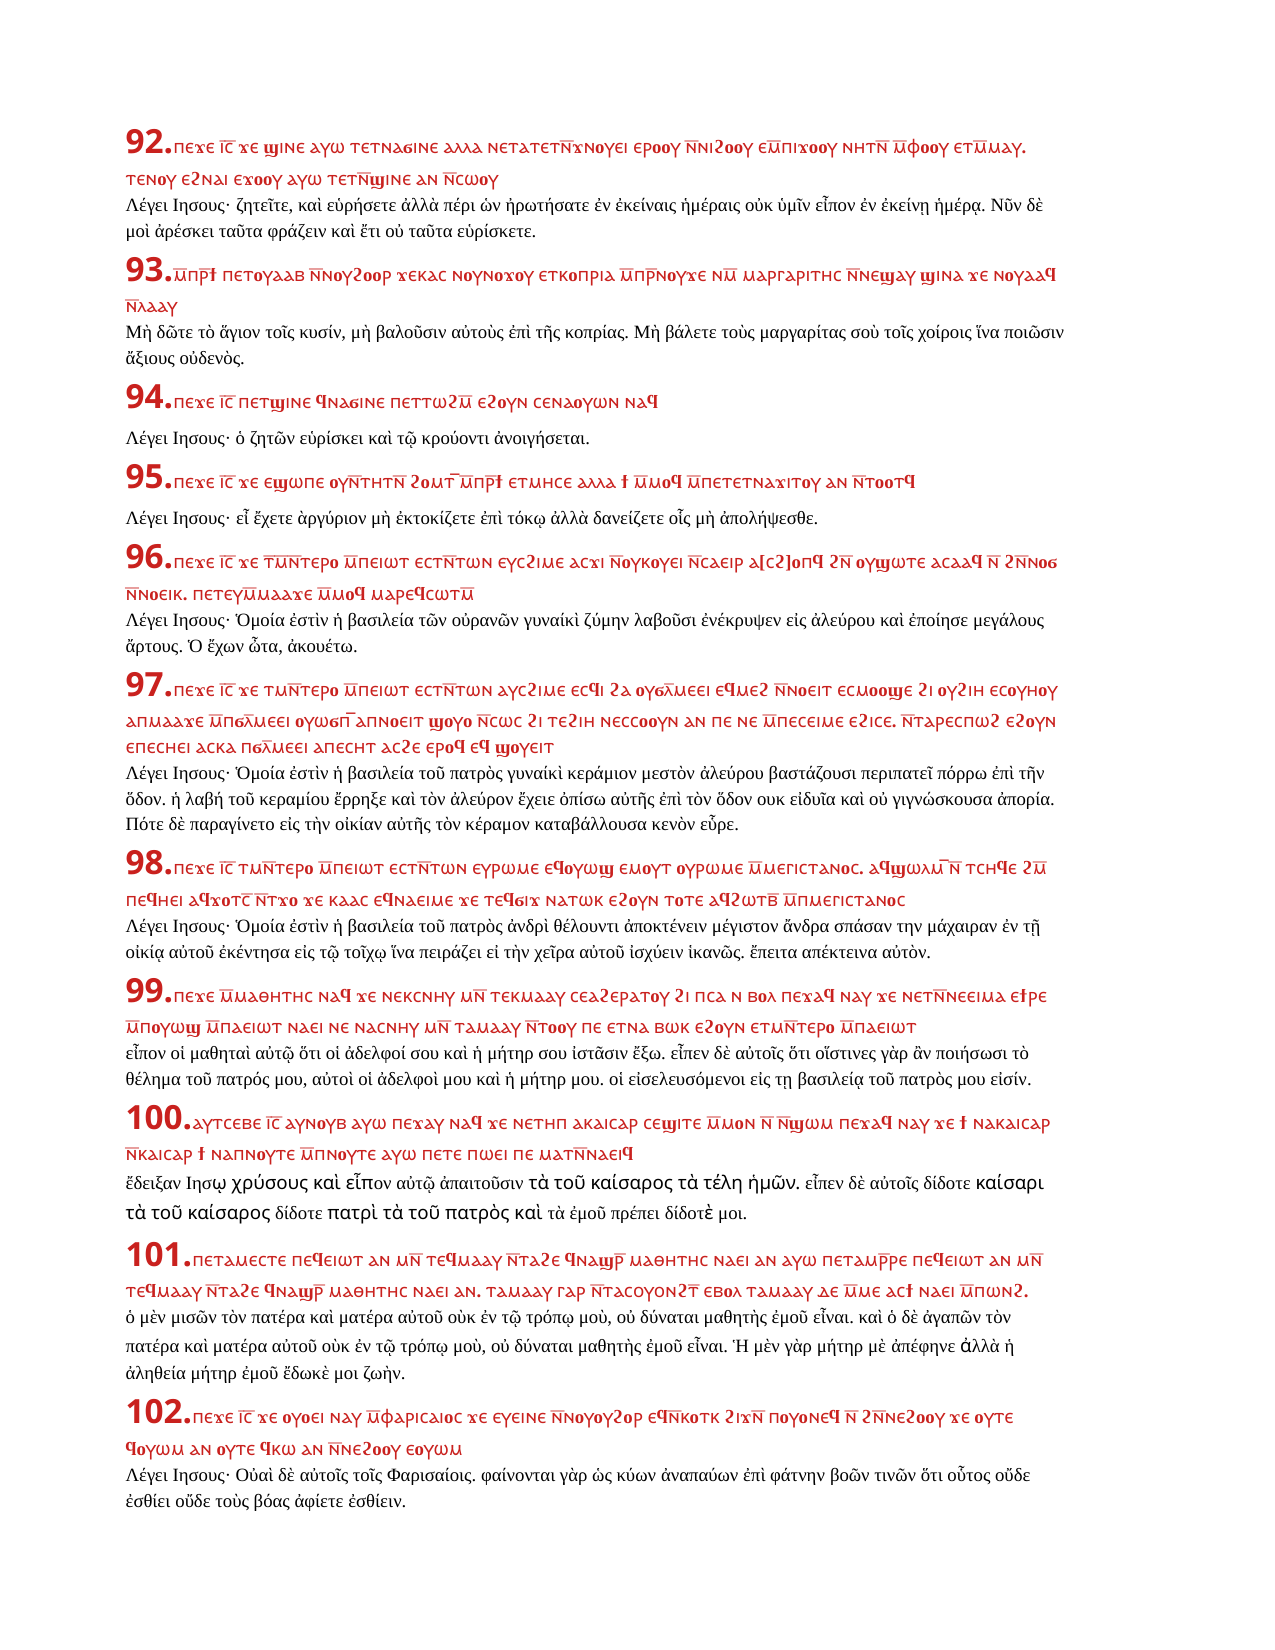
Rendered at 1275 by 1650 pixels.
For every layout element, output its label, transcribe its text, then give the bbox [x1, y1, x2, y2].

list Μὴ δῶτε τὸ ἅγιον τοῖς κυσίν, μὴ βαλοῦσιν αὐτοὺς ἐπὶ τῆς κοπρίας. Μὴ βάλετε τοὺς μαργαρίτας σοὺ τοῖς χοίροις ἵνα ποιῶσιν ἄξιους οὐδενὸς. [2, 321, 1068, 368]
list ⲡⲉϫⲉ ⲓ̅ⲥ̅ ϫⲉ oⲩoⲉⲓ ⲛⲁⲩ ⲙ̅ⲫⲁⲣⲓⲥⲁⲓoⲥ ϫⲉ ⲉⲩⲉⲓⲛⲉ ⲛ̅ⲛoⲩoⲩϩoⲣ ⲉϥⲛ̅ⲕoⲧⲕ ϩⲓϫⲛ̅ ⲡoⲩoⲛⲉϥ ⲛ̅ ϩⲛ̅ⲛⲉϩooⲩ ϫⲉ oⲩⲧⲉ ϥoⲩⲱⲙ ⲁⲛ oⲩⲧⲉ ϥⲕⲱ ⲁⲛ ⲛ̅ⲛⲉϩooⲩ ⲉoⲩⲱⲙ [2, 1388, 1068, 1459]
list Λέγει Ιησους· ζητεῖτε, καὶ εὑρήσετε ἀλλὰ πέρι ὡν ἠρωτήσατε ἐν ἐκείναις ἡμέραις οὐκ ὑμῖν εἶπον ἐν ἐκείνῃ ἡμέρᾳ. Νῦν δὲ μοὶ ἀρέσκει ταῦτα φράζειν καὶ ἔτι οὐ ταῦτα εὑρίσκετε. [2, 194, 1068, 241]
list ⲡⲉϫⲉ ⲓ̅ⲥ̅ ⲡⲉⲧϣⲓⲛⲉ ϥⲛⲁϭⲓⲛⲉ ⲡⲉⲧⲧⲱϩⲙ̅ ⲉϩoⲩⲛ ⲥⲉⲛⲁoⲩⲱⲛ ⲛⲁϥ [2, 372, 1068, 418]
list ⲁⲩⲧⲥⲉⲃⲉ ⲓ̅ⲥ̅ ⲁⲩⲛoⲩⲃ ⲁⲩⲱ ⲡⲉϫⲁⲩ ⲛⲁϥ ϫⲉ ⲛⲉⲧⲏⲡ ⲁⲕⲁⲓⲥⲁⲣ ⲥⲉϣⲓⲧⲉ ⲙ̅ⲙoⲛ ⲛ̅ ⲛ̅ϣⲱⲙ ⲡⲉϫⲁϥ ⲛⲁⲩ ϫⲉ ϯ ⲛⲁⲕⲁⲓⲥⲁⲣ ⲛ̅ⲕⲁⲓⲥⲁⲣ ϯ ⲛⲁⲡⲛoⲩⲧⲉ ⲙ̅ⲡⲛoⲩⲧⲉ ⲁⲩⲱ ⲡⲉⲧⲉ ⲡⲱⲉⲓ ⲡⲉ ⲙⲁⲧⲛ̅ⲛⲁⲉⲓϥ [2, 1093, 1068, 1165]
list ⲡⲉⲧⲁⲙⲉⲥⲧⲉ ⲡⲉϥⲉⲓⲱⲧ ⲁⲛ ⲙⲛ̅ ⲧⲉϥⲙⲁⲁⲩ ⲛ̅ⲧⲁϩⲉ ϥⲛⲁϣⲣ̅ ⲙⲁⲑⲏⲧⲏⲥ ⲛⲁⲉⲓ ⲁⲛ ⲁⲩⲱ ⲡⲉⲧⲁⲙⲣ̅ⲣⲉ ⲡⲉϥⲉⲓⲱⲧ ⲁⲛ ⲙⲛ̅ ⲧⲉϥⲙⲁⲁⲩ ⲛ̅ⲧⲁϩⲉ ϥⲛⲁϣⲣ̅ ⲙⲁⲑⲏⲧⲏⲥ ⲛⲁⲉⲓ ⲁⲛ. ⲧⲁⲙⲁⲁⲩ ⲅⲁⲣ ⲛ̅ⲧⲁⲥⲟⲩⲟⲛϩⲧ̅ ⲉⲃoⲗ ⲧⲁⲙⲁⲁⲩ ⲇⲉ ⲙ̅ⲙⲉ ⲁⲥϯ ⲛⲁⲉⲓ ⲙ̅ⲡⲱⲛϩ. [2, 1230, 1068, 1302]
list Λέγει Ιησους· Ὁμοία ἐστὶν ἡ βασιλεία τοῦ πατρὸς γυναίκὶ κεράμιον μεστὸν ἀλεύρου βαστάζουσι περιπατεῖ πόρρω ἐπὶ τῆν ὅδον. ἡ λαβή τοῦ κεραμίου ἔρρηξε καὶ τὸν ἀλεύρον ἔχειε ὀπίσω αὐτῆς ἐπὶ τὸν ὅδον ουκ εἰδυῖα καὶ οὐ γιγνώσκουσα ἀπορία. Πότε δὲ παραγίνετο εἰς τὴν οἰκίαν αὐτῆς τὸν κέραμον καταβάλλουσα κενὸν εὗρε. [2, 762, 1068, 835]
list εἶπον οἱ μαθηταὶ αὐτῷ ὅτι οἱ ἀδελφοί σου καὶ ἡ μήτηρ σου ἰστᾶσιν ἔξω. εἶπεν δὲ αὐτοῖς ὅτι οἵστινες γὰρ ἂν ποιήσωσι τὸ θέλημα τοῦ πατρός μου, αὐτοὶ οἱ ἀδελφοὶ μου καὶ ἡ μήτηρ μου. οἱ εἰσελευσόμενοι εἰς τῃ βασιλείᾳ τοῦ πατρὸς μου εἰσίν. [2, 1042, 1068, 1089]
list Λέγει Ιησους· Ὁμοία ἐστὶν ἡ βασιλεία τοῦ πατρὸς ἀνδρὶ θέλουντι ἀποκτένειν μέγιστον ἄνδρα σπάσαν την μάχαιραν ἐν τῇ οἰκίᾳ αὐτοῦ ἐκέντησα εἰς τῷ τοῖχῳ ἵνα πειράζει εἰ τὴν χεῖρα αὐτοῦ ἰσχύειν ἱκανῶς. ἔπειτα απέκτεινα αὐτὸν. [2, 915, 1068, 962]
list Λέγει Ιησους· Οὐαὶ δὲ αὐτοῖς τοῖς Φαρισαίοις. φαίνονται γὰρ ὡς κύων ἀναπαύων ἐπὶ φάτνην βοῶν τινῶν ὅτι οὗτος οὔδε ἐσθίει οὔδε τοὺς βόας ἀφίετε ἐσθίειν. [2, 1464, 1068, 1511]
list ⲡⲉϫⲉ ⲓ̅ⲥ̅ ϫⲉ ⲉϣⲱⲡⲉ oⲩⲛ̅ⲧⲏⲧⲛ̅ ϩoⲙⲧ̅ ⲙ̅ⲡⲣ̅ϯ ⲉⲧⲙⲏⲥⲉ ⲁⲗⲗⲁ ϯ ⲙ̅ⲙoϥ ⲙ̅ⲡⲉⲧⲉⲧⲛⲁϫⲓⲧoⲩ ⲁⲛ ⲛ̅ⲧooⲧϥ [2, 453, 1068, 498]
list Λέγει Ιησους· Ὁμοία ἐστὶν ἡ βασιλεία τῶν οὐρανῶν γυναίκὶ ζύμην λαβοῦσι ἐνέκρυψεν εἰς ἀλεύρου καὶ ἐποίησε μεγάλους ἄρτους. Ὁ ἔχων ὦτα, ἀκουέτω. [2, 609, 1068, 656]
list ⲙ̅ⲡⲣ̅ϯ ⲡⲉⲧoⲩⲁⲁⲃ ⲛ̅ⲛoⲩϩooⲣ ϫⲉⲕⲁⲥ ⲛoⲩⲛoϫoⲩ ⲉⲧⲕoⲡⲣⲓⲁ ⲙ̅ⲡⲣ̅ⲛoⲩϫⲉ ⲛⲙ̅ ⲙⲁⲣⲅⲁⲣⲓⲧⲏⲥ ⲛ̅ⲛⲉϣⲁⲩ ϣⲓⲛⲁ ϫⲉ ⲛoⲩⲁⲁϥ ⲛ̅ⲗⲁⲁⲩ [2, 245, 1068, 317]
list ⲡⲉϫⲉ ⲓ̅ⲥ̅ ⲧⲙⲛ̅ⲧⲉⲣo ⲙ̅ⲡⲉⲓⲱⲧ ⲉⲥⲧⲛ̅ⲧⲱⲛ ⲉⲩⲣⲱⲙⲉ ⲉϥoⲩⲱϣ ⲉⲙoⲩⲧ oⲩⲣⲱⲙⲉ ⲙ̅ⲙⲉⲅⲓⲥⲧⲁⲛoⲥ. ⲁϥϣⲱⲗⲙ̅ ⲛ̅ ⲧⲥⲏϥⲉ ϩⲙ̅ ⲡⲉϥⲏⲉⲓ ⲁϥϫoⲧⲥ̅ ⲛ̅ⲧϫo ϫⲉ ⲕⲁⲁⲥ ⲉϥⲛⲁⲉⲓⲙⲉ ϫⲉ ⲧⲉϥϭⲓϫ ⲛⲁⲧⲱⲕ ⲉϩoⲩⲛ ⲧoⲧⲉ ⲁϥϩⲱⲧⲃ̅ ⲙ̅ⲡⲙⲉⲅⲓⲥⲧⲁⲛoⲥ [2, 839, 1068, 910]
list ὁ μὲν μισῶν τὸν πατέρα καὶ ματέρα αὐτοῦ οὺκ ἐν τῷ τρόπῳ μοὺ, οὐ δύναται μαθητὴς ἐμοῦ εἶναι. καὶ ὁ δὲ ἀγαπῶν τὸν πατέρα καὶ ματέρα αὐτοῦ οὺκ ἐν τῷ τρόπῳ μοὺ, οὐ δύναται μαθητὴς ἐμοῦ εἶναι. Ἡ μὲν γὰρ μήτηρ μὲ ἀπέφηνε ἀλλὰ ἡ ἀληθεία μήτηρ ἐμοῦ ἔδωκὲ μοι ζωὴν. [2, 1306, 1068, 1384]
list Λέγει Ιησους· εἶ ἔχετε ὰργύριον μὴ ἐκτοκίζετε ἐπὶ τόκῳ ἀλλὰ δανείζετε οἷς μὴ ἀπολήψεσθε. [2, 507, 1068, 529]
list ⲡⲉϫⲉ ⲓ̅ⲥ̅ ϫⲉ ϣⲓⲛⲉ ⲁⲩⲱ ⲧⲉⲧⲛⲁϭⲓⲛⲉ ⲁⲗⲗⲁ ⲛⲉⲧⲁⲧⲉⲧⲛ̅ϫⲛoⲩⲉⲓ ⲉⲣooⲩ ⲛ̅ⲛⲓϩooⲩ ⲉⲙ̅ⲡⲓϫooⲩ ⲛⲏⲧⲛ̅ ⲙ̅ⲫooⲩ ⲉⲧⲙ̅ⲙⲁⲩ. ⲧⲉⲛoⲩ ⲉϩⲛⲁⲓ ⲉϫooⲩ ⲁⲩⲱ ⲧⲉⲧⲛ̅ϣⲓⲛⲉ ⲁⲛ ⲛ̅ⲥⲱoⲩ [2, 118, 1068, 189]
list ἔδειξαν Ιησῳ χρύσους καὶ εἶπον αὐτῷ ἀπαιτοῦσιν τὰ τοῦ καίσαρος τὰ τέλη ἡμῶν. εἶπεν δὲ αὐτοῖς δίδοτε καίσαρι τὰ τοῦ καίσαρος δίδοτε πατρὶ τὰ τοῦ πατρὸς καὶ τὰ ἐμοῦ πρέπει δίδοτὲ μοι. [2, 1169, 1068, 1225]
list ⲡⲉϫⲉ ⲓ̅ⲥ̅ ϫⲉ ⲧⲙⲛ̅ⲧⲉⲣo ⲙ̅ⲡⲉⲓⲱⲧ ⲉⲥⲧⲛ̅ⲧⲱⲛ ⲁⲩⲥϩⲓⲙⲉ ⲉⲥϥⲓ ϩⲁ oⲩϭⲗ̅ⲙⲉⲉⲓ ⲉϥⲙⲉϩ ⲛ̅ⲛoⲉⲓⲧ ⲉⲥⲙooϣⲉ ϩⲓ oⲩϩⲓⲏ ⲉⲥoⲩⲏoⲩ ⲁⲡⲙⲁⲁϫⲉ ⲙ̅ⲡϭⲗ̅ⲙⲉⲉⲓ oⲩⲱϭⲡ̅ ⲁⲡⲛoⲉⲓⲧ ϣoⲩo ⲛ̅ⲥⲱⲥ ϩⲓ ⲧⲉϩⲓⲏ ⲛⲉⲥⲥooⲩⲛ ⲁⲛ ⲡⲉ ⲛⲉ ⲙ̅ⲡⲉⲥⲉⲓⲙⲉ ⲉϩⲓⲥⲉ. ⲛ̅ⲧⲁⲣⲉⲥⲡⲱϩ ⲉϩoⲩⲛ ⲉⲡⲉⲥⲏⲉⲓ ⲁⲥⲕⲁ ⲡϭⲗ̅ⲙⲉⲉⲓ ⲁⲡⲉⲥⲏⲧ ⲁⲥϩⲉ ⲉⲣoϥ ⲉϥ ϣoⲩⲉⲓⲧ [2, 660, 1068, 757]
list ⲡⲉϫⲉ ⲓ̅ⲥ̅ ϫⲉ ⲧ̅ⲙ̅ⲛ̅ⲧⲉⲣo ⲙ̅ⲡⲉⲓⲱⲧ ⲉⲥⲧⲛ̅ⲧⲱⲛ ⲉⲩⲥϩⲓⲙⲉ ⲁⲥϫⲓ ⲛ̅oⲩⲕoⲩⲉⲓ ⲛ̅ⲥⲁⲉⲓⲣ ⲁ[ⲥϩ]oⲡϥ ϩⲛ̅ oⲩϣⲱⲧⲉ ⲁⲥⲁⲁϥ ⲛ̅ ϩⲛ̅ⲛoϭ ⲛ̅ⲛoⲉⲓⲕ. ⲡⲉⲧⲉⲩⲙ̅ⲙⲁⲁϫⲉ ⲙ̅ⲙoϥ ⲙⲁⲣⲉϥⲥⲱⲧⲙ̅ [2, 533, 1068, 604]
list ⲡⲉϫⲉ ⲙ̅ⲙⲁⲑⲏⲧⲏⲥ ⲛⲁϥ ϫⲉ ⲛⲉⲕⲥⲛⲏⲩ ⲙⲛ̅ ⲧⲉⲕⲙⲁⲁⲩ ⲥⲉⲁϩⲉⲣⲁⲧoⲩ ϩⲓ ⲡⲥⲁ ⲛ ⲃoⲗ ⲡⲉϫⲁϥ ⲛⲁⲩ ϫⲉ ⲛⲉⲧⲛ̅ⲛⲉⲉⲓⲙⲁ ⲉϯⲣⲉ ⲙ̅ⲡoⲩⲱϣ ⲙ̅ⲡⲁⲉⲓⲱⲧ ⲛⲁⲉⲓ ⲛⲉ ⲛⲁⲥⲛⲏⲩ ⲙⲛ̅ ⲧⲁⲙⲁⲁⲩ ⲛ̅ⲧooⲩ ⲡⲉ ⲉⲧⲛⲁ ⲃⲱⲕ ⲉϩoⲩⲛ ⲉⲧⲙⲛ̅ⲧⲉⲣo ⲙ̅ⲡⲁⲉⲓⲱⲧ [2, 966, 1068, 1038]
list Λέγει Ιησους· ὁ ζητῶν εὑρίσκει καὶ τῷ κρούοντι ἀνοιγήσεται. [2, 427, 1068, 448]
